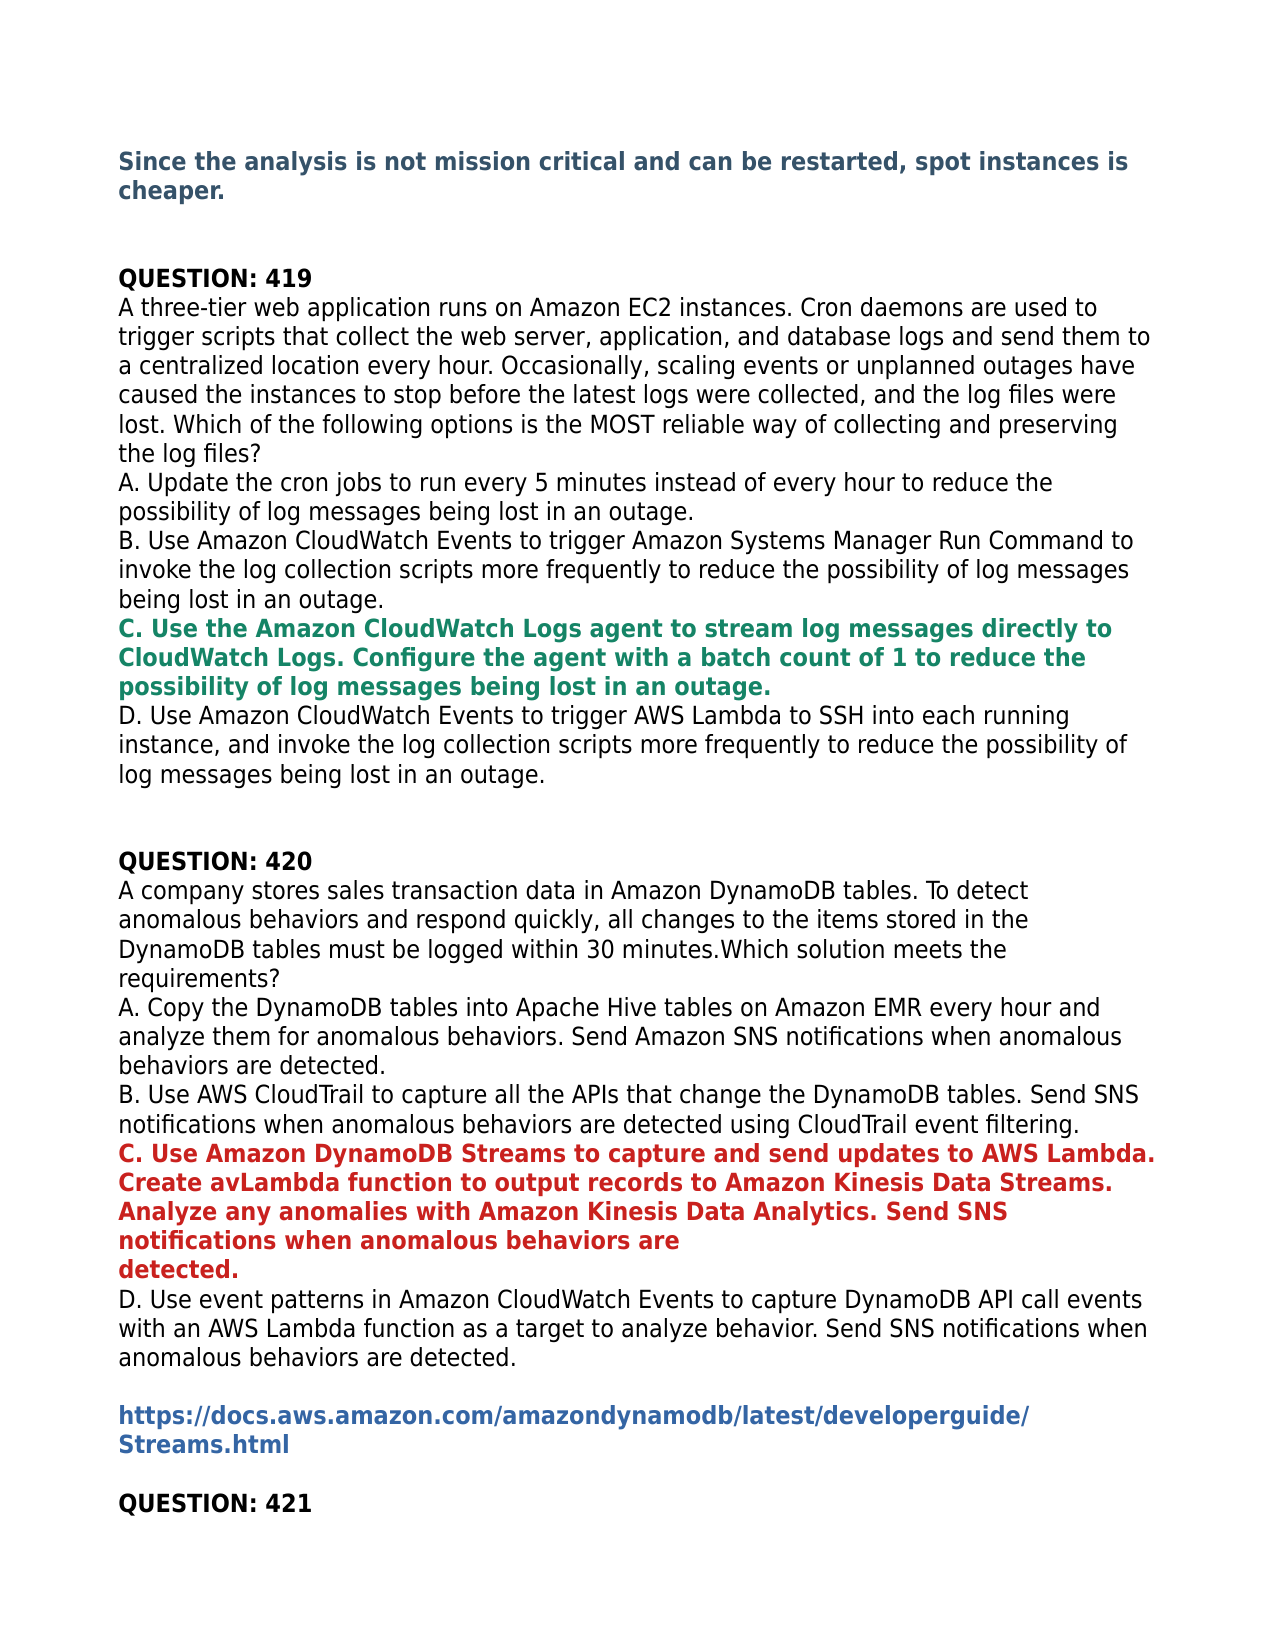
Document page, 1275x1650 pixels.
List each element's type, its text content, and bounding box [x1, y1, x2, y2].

text B. Use Amazon CloudWatch Events to trigger Amazon Systems Manager Run Command to [118, 526, 1157, 556]
text detected. [118, 1256, 1157, 1285]
text invoke the log collection scripts more frequently to reduce the possibility of log messages being lost in an outage. [118, 556, 1157, 614]
text B. Use AWS CloudTrail to capture all the APIs that change the DynamoDB tables. Send SNS [118, 1081, 1157, 1110]
text caused the instances to stop before the latest logs were collected, and the log files were lost. Which of the following options is the MOST reliable way of collecting and preserving the log files? [118, 381, 1157, 468]
text C. Use the Amazon CloudWatch Logs agent to stream log messages directly to CloudWatch Logs. Configure the agent with a batch count of 1 to reduce the possibility of log messages being lost in an outage. [118, 614, 1157, 701]
text C. Use Amazon DynamoDB Streams to capture and send updates to AWS Lambda. Create avLambda function to output records to Amazon Kinesis Data Streams. Analyze any anomalies with Amazon Kinesis Data Analytics. Send SNS notifications when anomalous behaviors are [118, 1139, 1157, 1256]
text behaviors are detected. [118, 1051, 1157, 1081]
text QUESTION: 419 [118, 264, 1157, 293]
text anomalous behaviors are detected. [118, 1343, 1157, 1372]
text D. Use Amazon CloudWatch Events to trigger AWS Lambda to SSH into each running instance, and invoke the log collection scripts more frequently to reduce the possibility of log messages being lost in an outage. [118, 701, 1157, 789]
text QUESTION: 420 [118, 847, 1157, 876]
text QUESTION: 421 [118, 1489, 1157, 1518]
text Since the analysis is not mission critical and can be restarted, spot instances is cheaper. [118, 147, 1157, 206]
text with an AWS Lambda function as a target to analyze behavior. Send SNS notifications when [118, 1314, 1157, 1343]
text D. Use event patterns in Amazon CloudWatch Events to capture DynamoDB API call events [118, 1285, 1157, 1314]
text A three-tier web application runs on Amazon EC2 instances. Cron daemons are used to trigger scripts that collect the web server, application, and database logs and send them to a centralized location every hour. Occasionally, scaling events or unplanned outages have [118, 293, 1157, 381]
text analyze them for anomalous behaviors. Send Amazon SNS notifications when anomalous [118, 1022, 1157, 1051]
text A. Copy the DynamoDB tables into Apache Hive tables on Amazon EMR every hour and [118, 993, 1157, 1022]
text A company stores sales transaction data in Amazon DynamoDB tables. To detect anomalous behaviors and respond quickly, all changes to the items stored in the DynamoDB tables must be logged within 30 minutes.Which solution meets the requirements? [118, 876, 1157, 993]
text notifications when anomalous behaviors are detected using CloudTrail event filtering. [118, 1110, 1157, 1139]
text https://docs.aws.amazon.com/amazondynamodb/latest/developerguide/Streams.html [118, 1401, 1157, 1460]
text A. Update the cron jobs to run every 5 minutes instead of every hour to reduce the possibility of log messages being lost in an outage. [118, 468, 1157, 526]
